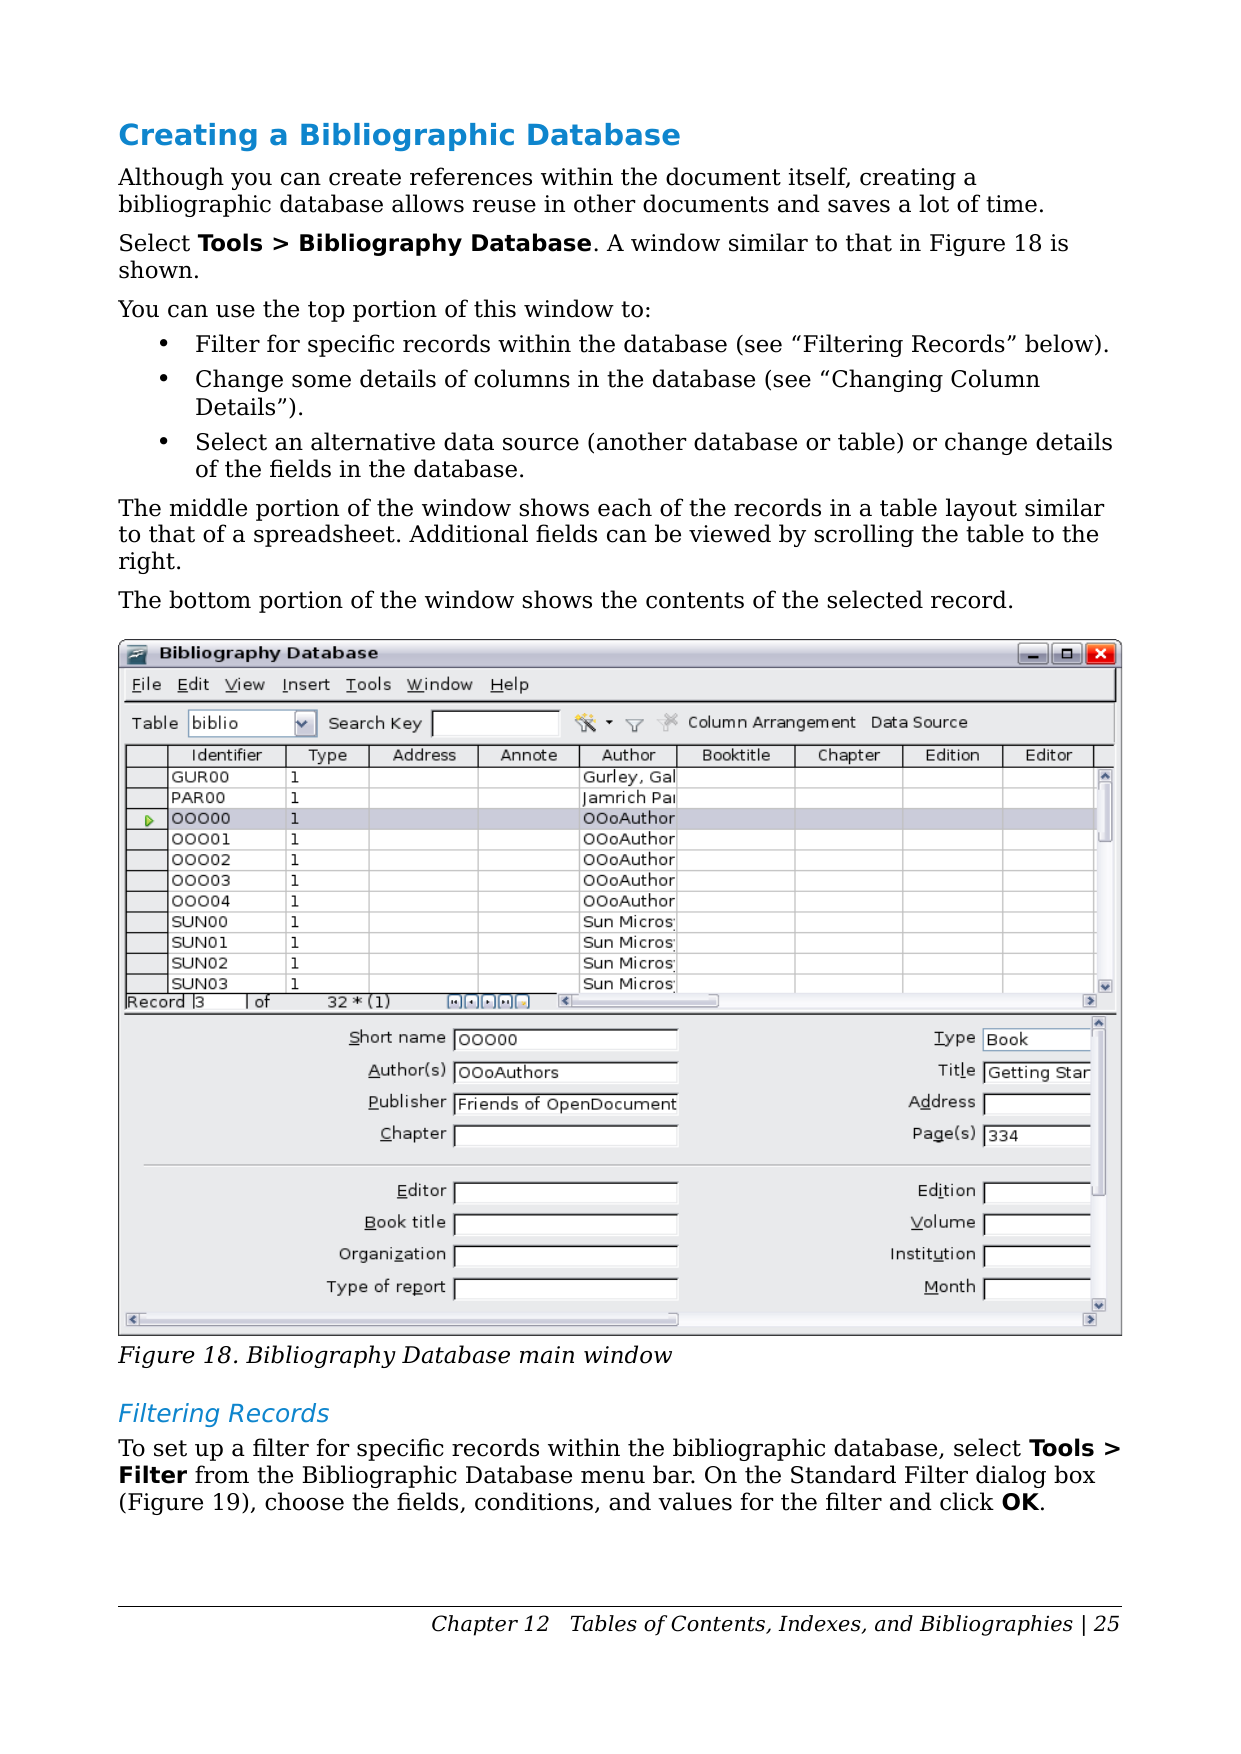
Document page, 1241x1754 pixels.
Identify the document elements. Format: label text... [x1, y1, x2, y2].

text Figure 18. Bibliography Database main window [118, 1342, 1122, 1369]
list You can use the top portion of this window to: [118, 296, 1122, 323]
list Change some details of columns in the database (see “Changing Column Details”). [156, 365, 1122, 421]
text To set up a filter for specific records within the bibliographic database, select Tools > Filter from the Bibliographic Database menu bar. On the Standard Filter dialog box (Figure 19), choose the fields, conditions, and values for the filter and click OK. [118, 1435, 1122, 1515]
list Select an alternative data source (another database or table) or change details of the fields in the database. [156, 427, 1122, 483]
list Filter for specific records within the database (see “Filtering Records” below). [156, 329, 1122, 358]
text Although you can create references within the document itself, creating a bibliographic database allows reuse in other documents and saves a lot of time. [118, 164, 1122, 218]
text The bottom portion of the window shows the contents of the selected record. [118, 587, 1122, 614]
text Select Tools > Bibliography Database. A window similar to that in Figure 18 is shown. [118, 230, 1122, 284]
subtitle Creating a Bibliographic Database [118, 118, 1122, 152]
subtitle Filtering Records [118, 1400, 1122, 1429]
text The middle portion of the window shows each of the records in a table layout similar to that of a spreadsheet. Additional fields can be viewed by scrolling the table to the right. [118, 495, 1122, 575]
picture [118, 639, 1123, 1336]
